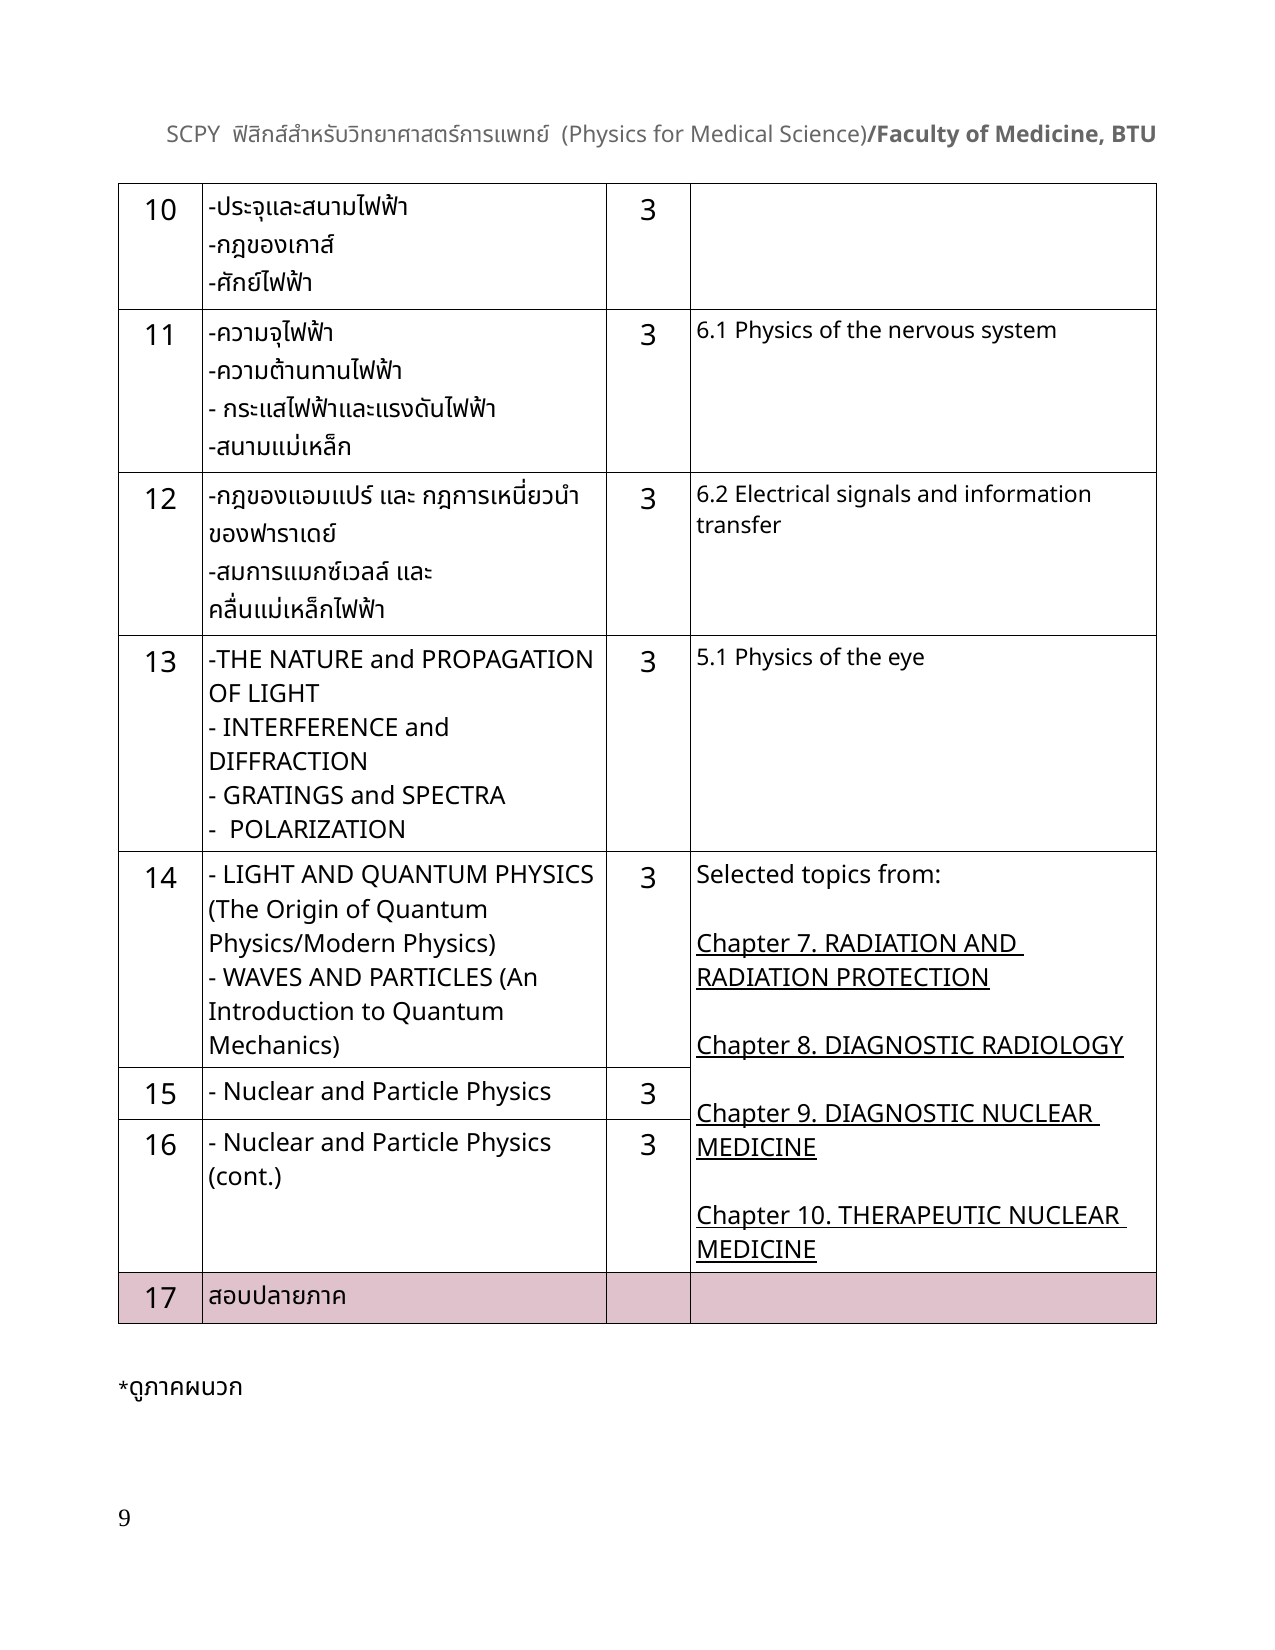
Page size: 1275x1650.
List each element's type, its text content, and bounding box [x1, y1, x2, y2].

table_cell 5.1 Physics of the eye [691, 636, 1156, 851]
table_cell - LIGHT AND QUANTUM PHYSICS (The Origin of Quantum Physics/Modern Physics) - WAVES AND PARTICLES (An Introduction to Quantum Mechanics) [203, 852, 606, 1067]
table_cell - Nuclear and Particle Physics (cont.) [203, 1120, 606, 1272]
table_cell 6.2 Electrical signals and information transfer [691, 473, 1156, 635]
table_cell 15 [119, 1068, 202, 1118]
table_cell 3 [607, 1068, 690, 1118]
table_cell [607, 1273, 690, 1323]
table_cell สอบปลายภาค [203, 1273, 606, 1323]
table_cell 3 [607, 310, 690, 472]
text *ดูภาคผนวก [118, 1368, 1157, 1406]
table_cell 13 [119, 636, 202, 851]
table_cell -กฎของแอมแปร์ และ กฎการเหนี่ยวนำของฟาราเดย์ -สมการแมกซ์เวลล์ และคลื่นแม่เหล็กไฟฟ้า [203, 473, 606, 635]
table_cell -ประจุและสนามไฟฟ้า -กฎของเกาส์ -ศักย์ไฟฟ้า [203, 184, 606, 308]
table_cell 3 [607, 636, 690, 851]
table_cell 16 [119, 1120, 202, 1272]
table_cell 3 [607, 852, 690, 1067]
table_cell [691, 184, 1156, 308]
table_cell 17 [119, 1273, 202, 1323]
table_cell Selected topics from: Chapter 7. RADIATION AND RADIATION PROTECTION Chapter 8. DIAGNOSTIC RADIOLOGY Chapter 9. DIAGNOSTIC NUCLEAR MEDICINE Chapter 10. THERAPEUTIC NUCLEAR MEDICINE [691, 852, 1156, 1272]
table_cell 11 [119, 310, 202, 472]
table_cell 12 [119, 473, 202, 635]
table_cell 3 [607, 1120, 690, 1272]
table_cell 10 [119, 184, 202, 308]
table_cell -THE NATURE and PROPAGATION OF LIGHT - INTERFERENCE and DIFFRACTION - GRATINGS and SPECTRA - POLARIZATION [203, 636, 606, 851]
table_cell - Nuclear and Particle Physics [203, 1068, 606, 1118]
table_cell 14 [119, 852, 202, 1067]
table_cell [691, 1273, 1156, 1323]
table_cell 3 [607, 184, 690, 308]
table_cell 3 [607, 473, 690, 635]
table_cell -ความจุไฟฟ้า -ความต้านทานไฟฟ้า - กระแสไฟฟ้าและแรงดันไฟฟ้า -สนามแม่เหล็ก [203, 310, 606, 472]
table_cell 6.1 Physics of the nervous system [691, 310, 1156, 472]
